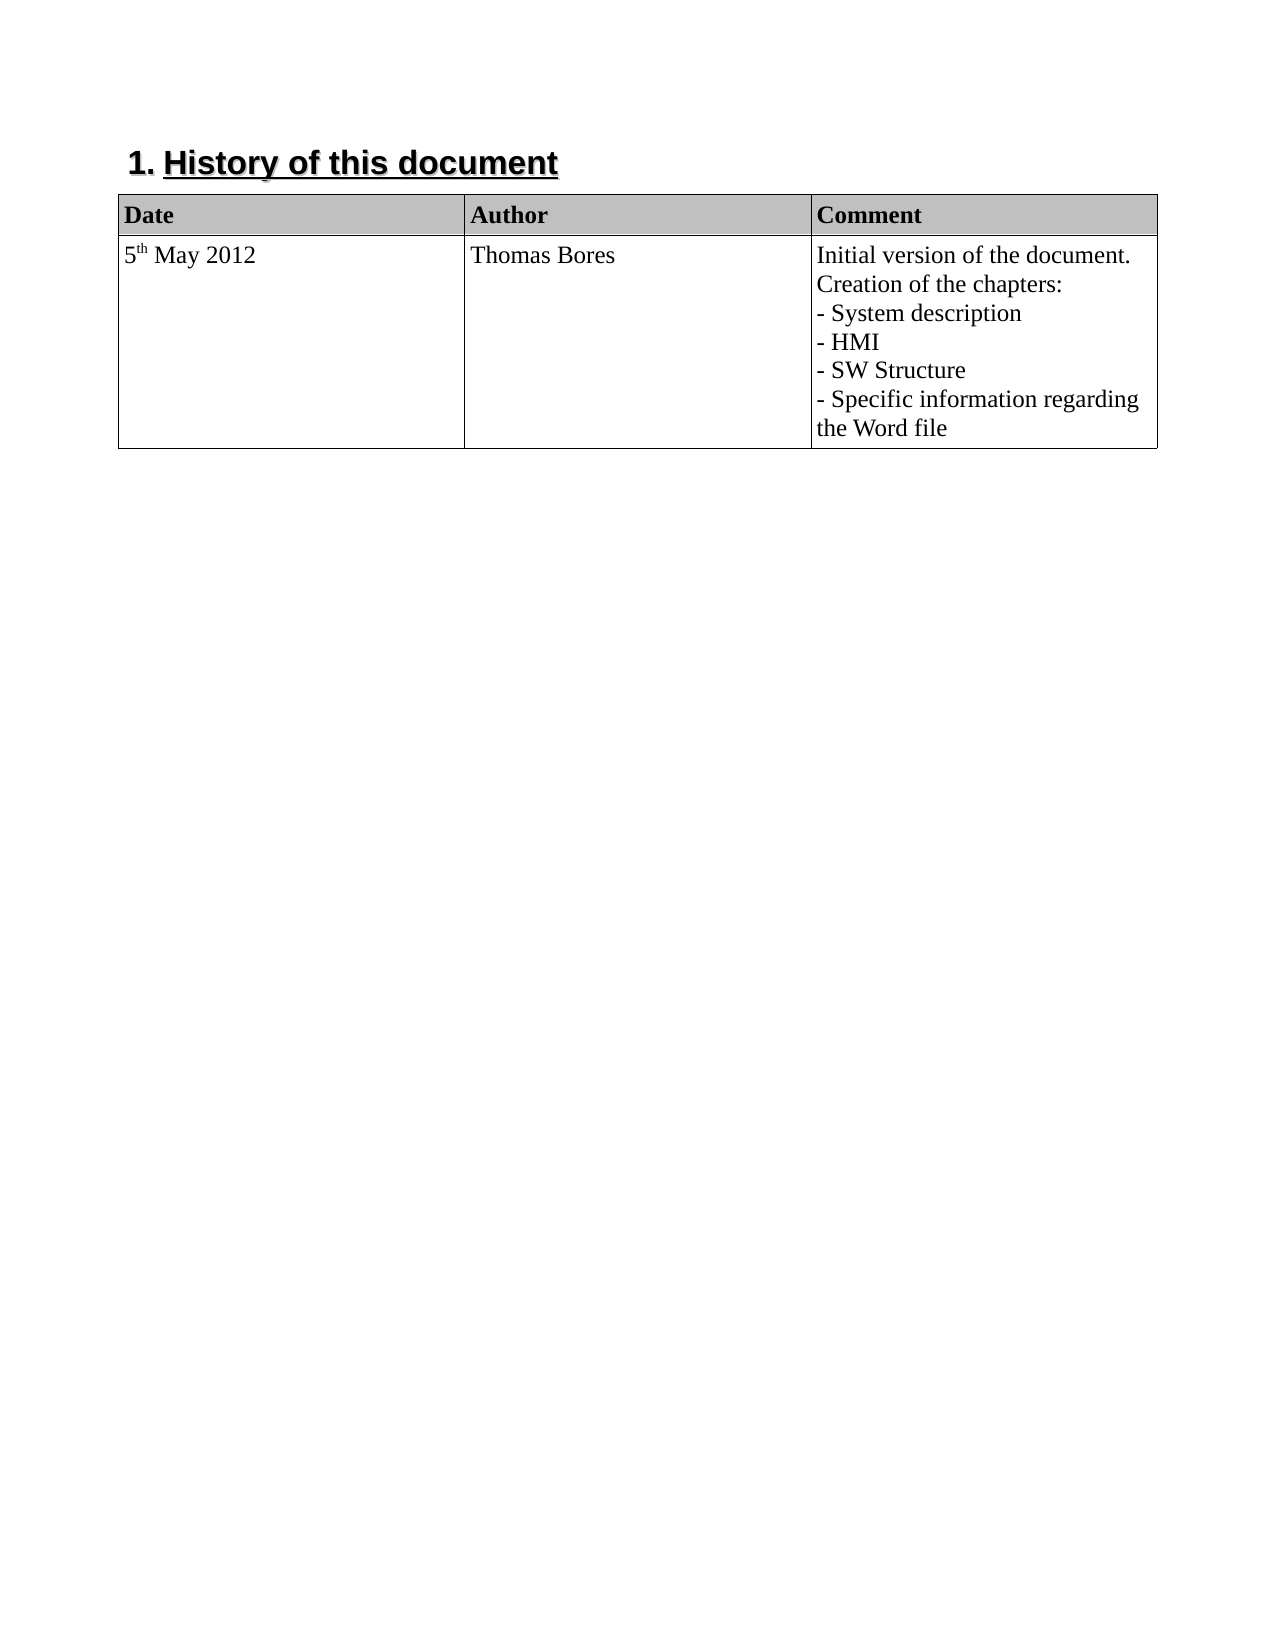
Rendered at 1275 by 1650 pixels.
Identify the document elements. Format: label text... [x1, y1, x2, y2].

table_cell Thomas Bores [465, 236, 811, 447]
table_header Author [465, 195, 811, 234]
table_cell 5th May 2012 [119, 236, 464, 447]
table_cell Initial version of the document. Creation of the chapters: - System description - HMI - SW Structure - Specific information regarding the Word file [812, 236, 1157, 447]
table_header Date [119, 195, 464, 234]
subtitle History of this document [118, 143, 1157, 182]
table_header Comment [812, 195, 1157, 234]
